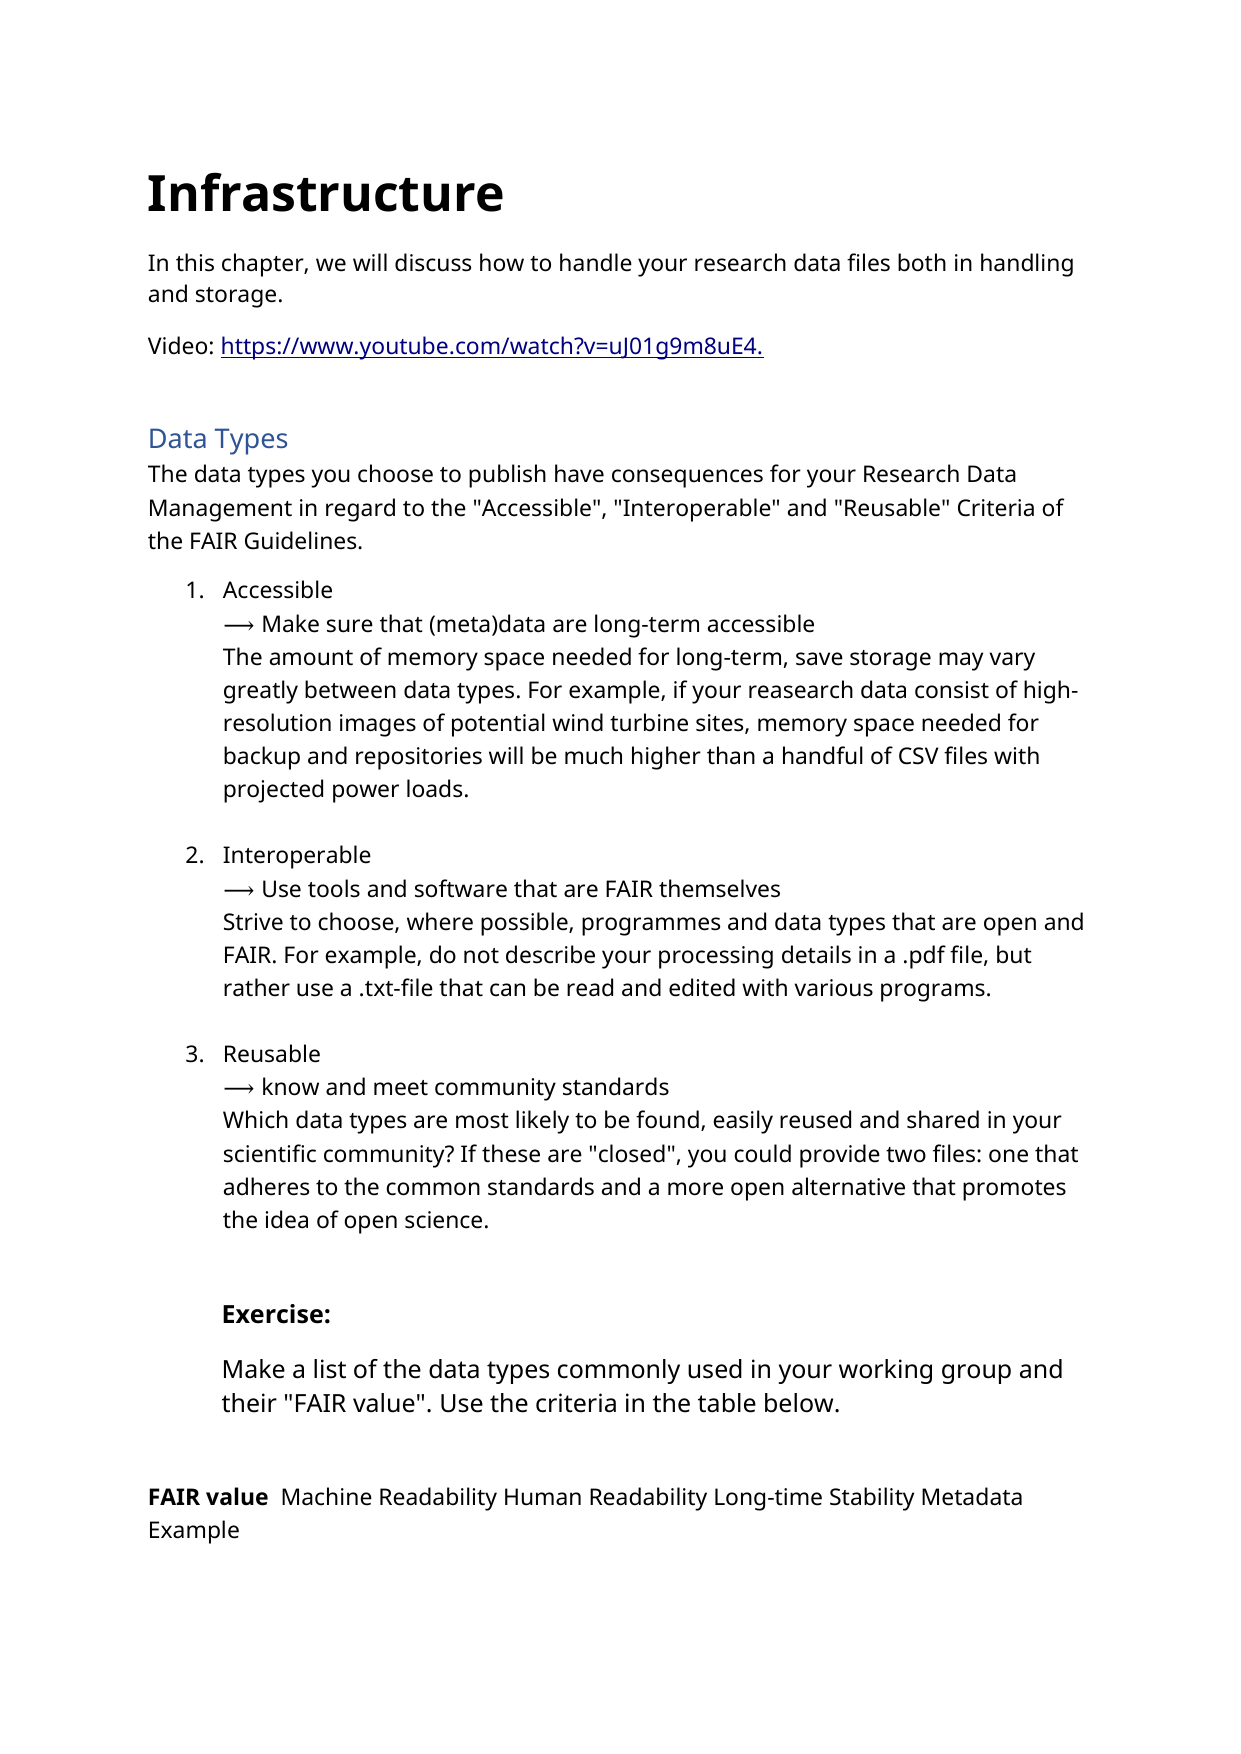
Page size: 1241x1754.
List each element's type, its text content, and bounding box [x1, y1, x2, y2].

text Video: https://www.youtube.com/watch?v=uJ01g9m8uE4. [148, 330, 1093, 362]
list ⟶ Use tools and software that are FAIR themselves [223, 873, 1093, 904]
list ⟶ know and meet community standards [223, 1071, 1093, 1103]
text In this chapter, we will discuss how to handle your research data files both in handling and storage. [148, 247, 1093, 309]
text The data types you choose to publish have consequences for your Research Data Management in regard to the "Accessible", "Interoperable" and "Reusable" Criteria of the FAIR Guidelines. [148, 458, 1093, 556]
text Exercise: [221, 1297, 1093, 1331]
subtitle Data Types [148, 419, 1093, 456]
list Interoperable [185, 839, 1093, 871]
text FAIR value Machine Readability Human Readability Long-time Stability Metadata Example [148, 1480, 1093, 1545]
list Reusable [185, 1038, 1093, 1069]
subtitle Infrastructure [148, 158, 1093, 226]
list ⟶ Make sure that (meta)data are long-term accessible [223, 608, 1093, 639]
list The amount of memory space needed for long-term, save storage may vary greatly between data types. For example, if your reasearch data consist of high-resolution images of potential wind turbine sites, memory space needed for backup and repositories will be much higher than a handful of CSV files with projected power loads. [223, 641, 1093, 804]
list Accessible [185, 574, 1093, 606]
list Strive to choose, where possible, programmes and data types that are open and FAIR. For example, do not describe your processing details in a .pdf file, but rather use a .txt-file that can be read and edited with various programs. [223, 906, 1093, 1003]
list Which data types are most likely to be found, easily reused and shared in your scientific community? If these are "closed", you could provide two files: one that adheres to the common standards and a more open alternative that promotes the idea of open science. [223, 1104, 1093, 1235]
text Make a list of the data types commonly used in your working group and their "FAIR value". Use the criteria in the table below. [221, 1352, 1093, 1420]
